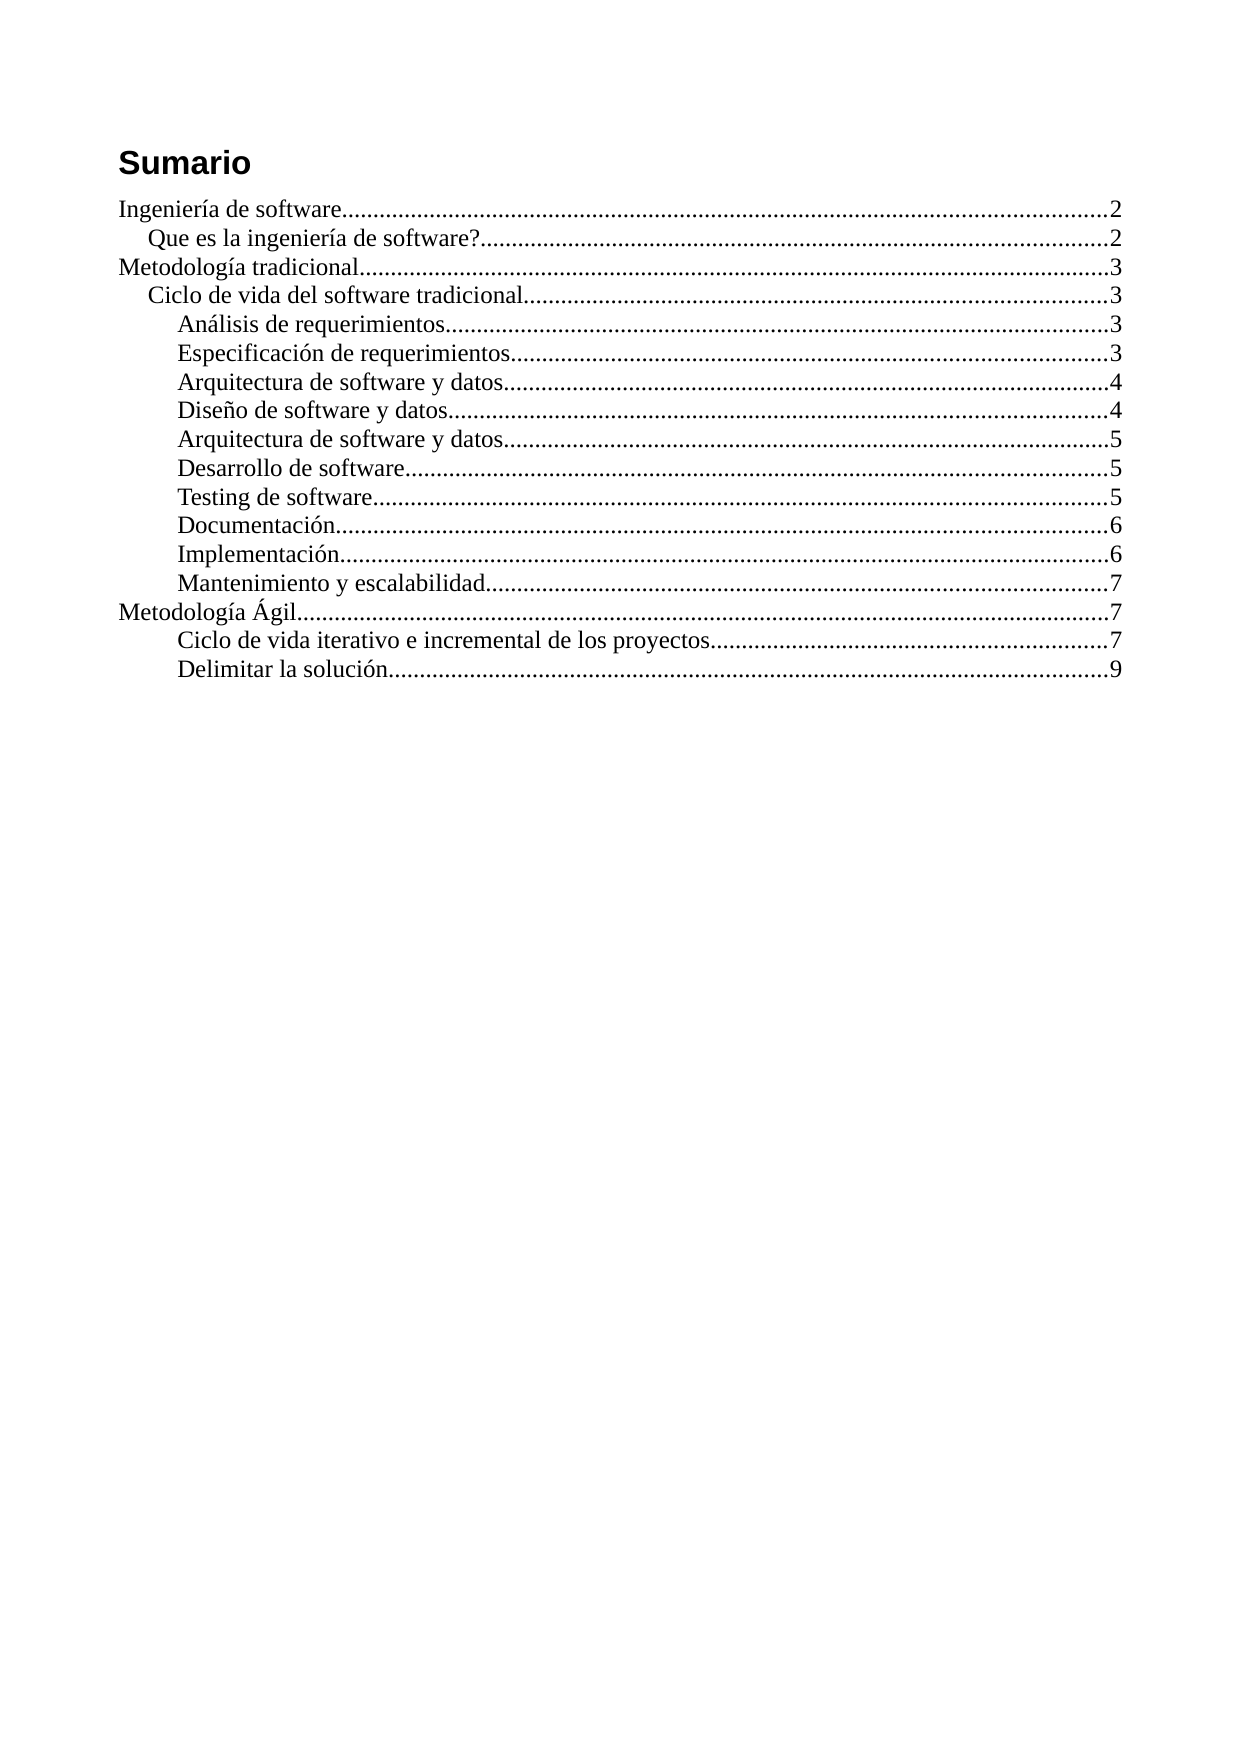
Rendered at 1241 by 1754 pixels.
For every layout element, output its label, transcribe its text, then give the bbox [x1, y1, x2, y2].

text Ingeniería de software 2 [118, 194, 1122, 223]
text Ciclo de vida iterativo e incremental de los proyectos 7 [177, 625, 1122, 654]
text Arquitectura de software y datos 5 [177, 424, 1122, 453]
text Metodología Ágil 7 [118, 597, 1122, 625]
text Desarrollo de software 5 [177, 453, 1122, 482]
text Testing de software 5 [177, 482, 1122, 510]
text Metodología tradicional 3 [118, 252, 1122, 280]
text Que es la ingeniería de software? 2 [148, 223, 1122, 252]
text Arquitectura de software y datos 4 [177, 367, 1122, 395]
text Delimitar la solución 9 [177, 654, 1122, 683]
text Diseño de software y datos 4 [177, 395, 1122, 424]
subtitle Sumario [118, 143, 1122, 182]
text Especificación de requerimientos 3 [177, 338, 1122, 367]
text Documentación 6 [177, 510, 1122, 539]
text Análisis de requerimientos 3 [177, 309, 1122, 338]
text Implementación 6 [177, 539, 1122, 568]
text Mantenimiento y escalabilidad. 7 [177, 568, 1122, 597]
text Ciclo de vida del software tradicional 3 [148, 280, 1122, 309]
